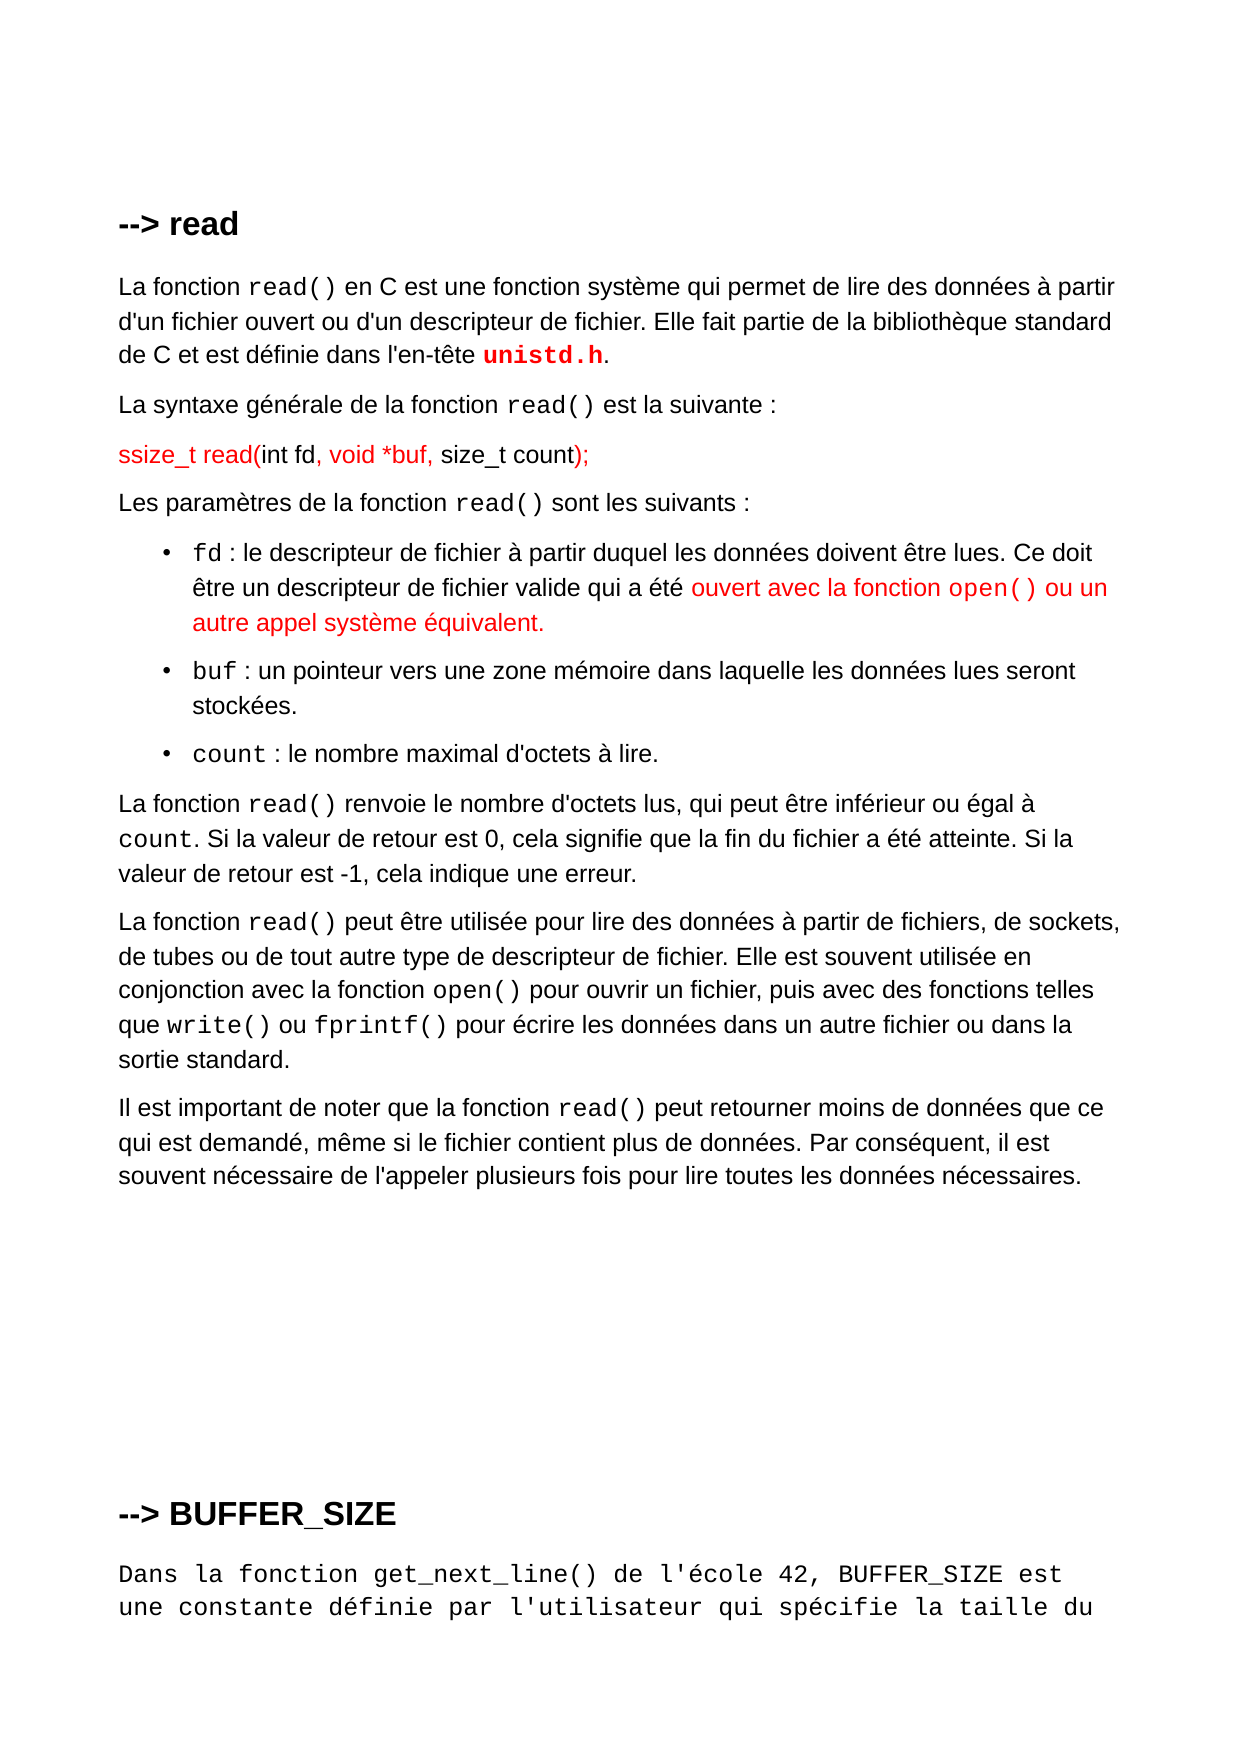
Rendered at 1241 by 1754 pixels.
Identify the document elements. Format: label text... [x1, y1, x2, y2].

text Dans la fonction get_next_line() de l'école 42, BUFFER_SIZE est une constante définie par l'utilisateur qui spécifie la taille du [118, 1562, 1122, 1622]
list buf : un pointeur vers une zone mémoire dans laquelle les données lues seront stockées. [162, 656, 1122, 720]
text La fonction read() peut être utilisée pour lire des données à partir de fichiers, de sockets, de tubes ou de tout autre type de descripteur de fichier. Elle est souvent utilisée en conjonction avec la fonction open() pour ouvrir un fichier, puis avec des fonctions telles que write() ou fprintf() pour écrire les données dans un autre fichier ou dans la sortie standard. [118, 907, 1122, 1074]
text --> read [118, 204, 1122, 243]
text La fonction read() renvoie le nombre d'octets lus, qui peut être inférieur ou égal à count. Si la valeur de retour est 0, cela signifie que la fin du fichier a été atteinte. Si la valeur de retour est -1, cela indique une erreur. [118, 789, 1122, 888]
text --> BUFFER_SIZE [118, 1494, 1122, 1533]
text La syntaxe générale de la fonction read() est la suivante : [118, 390, 1122, 421]
text Il est important de noter que la fonction read() peut retourner moins de données que ce qui est demandé, même si le fichier contient plus de données. Par conséquent, il est souvent nécessaire de l'appeler plusieurs fois pour lire toutes les données nécessaires. [118, 1093, 1122, 1190]
text La fonction read() en C est une fonction système qui permet de lire des données à partir d'un fichier ouvert ou d'un descripteur de fichier. Elle fait partie de la bibliothèque standard de C et est définie dans l'en-tête unistd.h. [118, 272, 1122, 371]
list fd : le descripteur de fichier à partir duquel les données doivent être lues. Ce doit être un descripteur de fichier valide qui a été ouvert avec la fonction open() ou un autre appel système équivalent. [162, 538, 1122, 637]
text Les paramètres de la fonction read() sont les suivants : [118, 488, 1122, 518]
text ssize_t read(int fd, void *buf, size_t count); [118, 440, 1122, 469]
list count : le nombre maximal d'octets à lire. [162, 738, 1122, 769]
